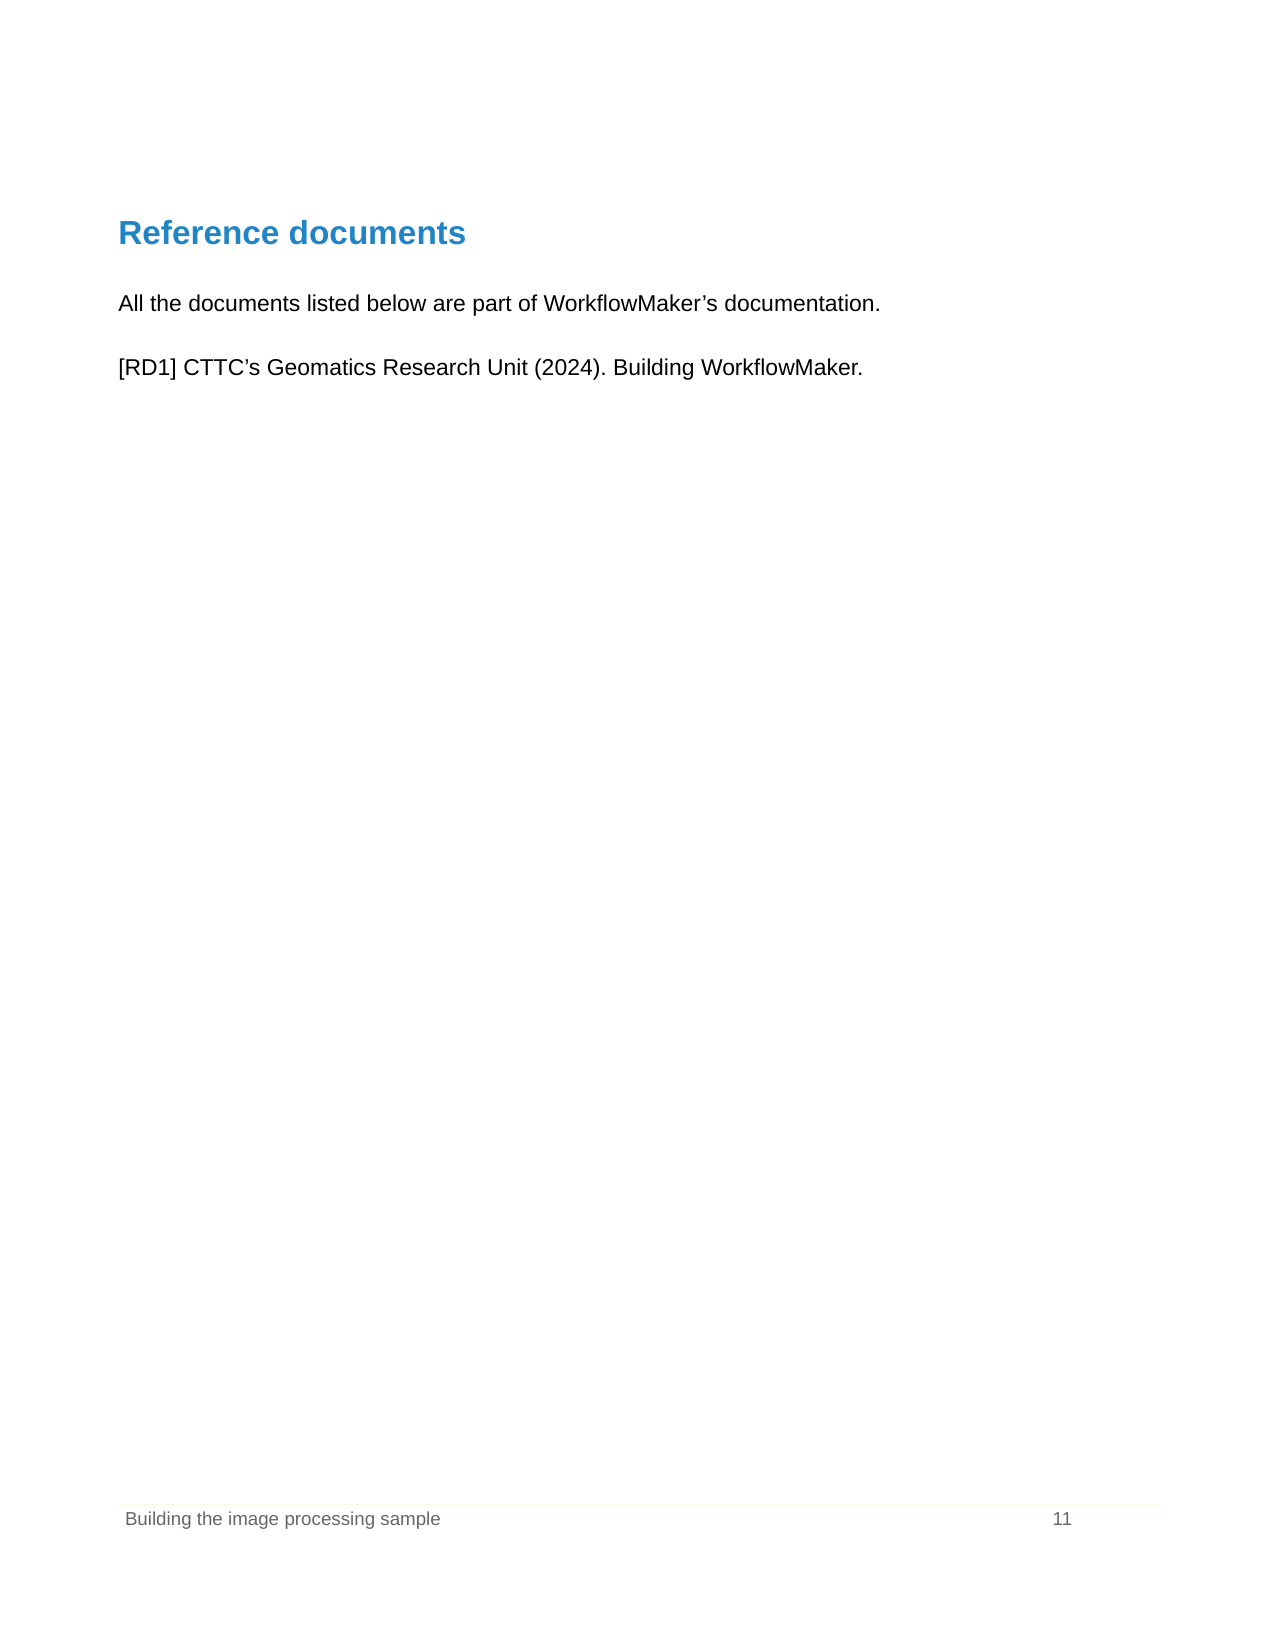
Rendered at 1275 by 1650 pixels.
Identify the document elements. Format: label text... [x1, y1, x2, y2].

text All the documents listed below are part of WorkflowMaker’s documentation. [118, 290, 1157, 317]
list CTTC’s Geomatics Research Unit (2024). Building WorkflowMaker. [118, 353, 1157, 380]
text Reference documents [118, 213, 1157, 251]
